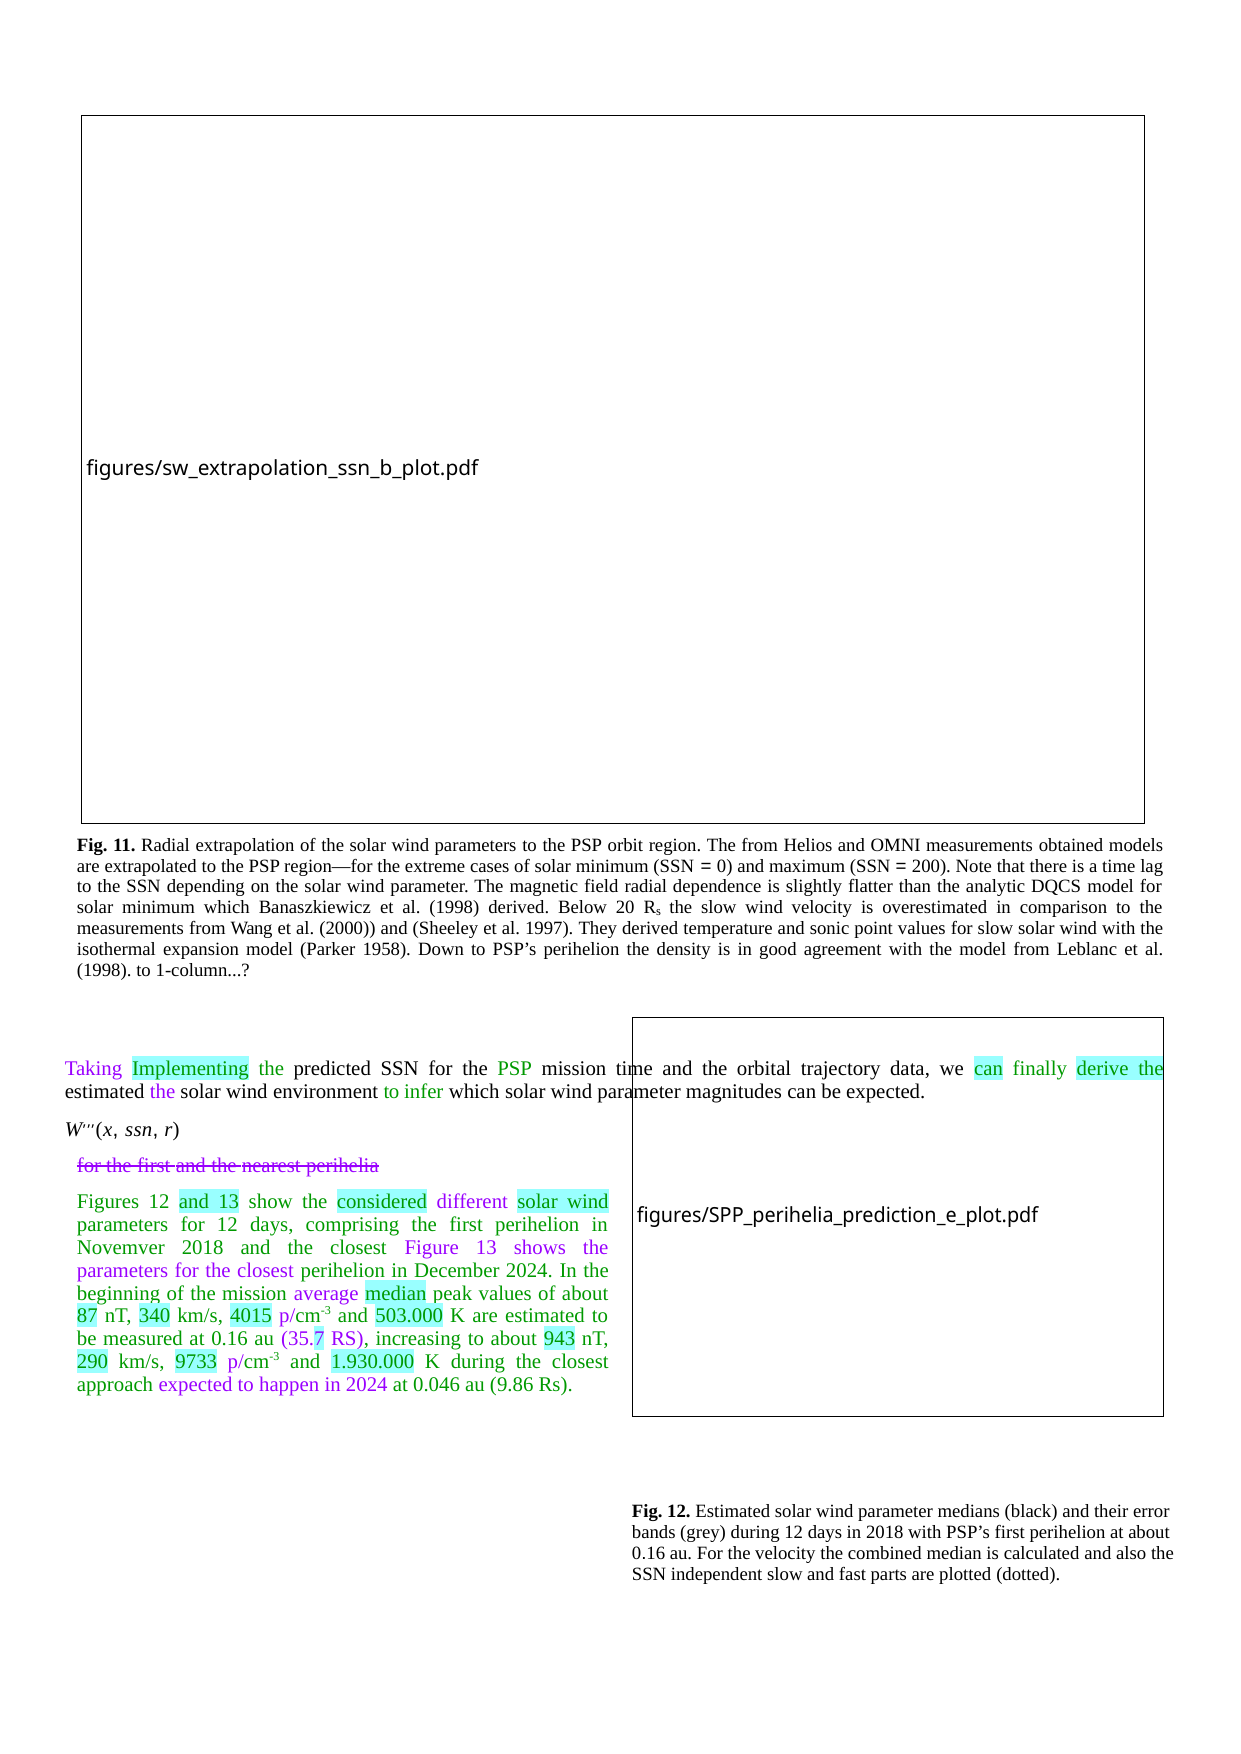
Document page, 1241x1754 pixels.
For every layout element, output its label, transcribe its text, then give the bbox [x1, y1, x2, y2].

text W,,,(x, ssn, r) [64, 1118, 632, 1141]
text figures/sw_extrapolation_ssn_b_plot.pdf [86, 453, 1144, 482]
text Taking Implementing the predicted SSN for the PSP mission time and the orbital trajectory data, we can finally derive the estimated the solar wind environment to infer which solar wind parameter magnitudes can be expected. [64, 1057, 632, 1103]
text figures/SPP_perihelia_prediction_e_plot.pdf [637, 1200, 1163, 1228]
text Taking Implementing the predicted SSN for the PSP mission time and the orbital trajectory data, we can finally derive the estimated the solar wind environment to infer which solar wind parameter magnitudes can be expected. [633, 1057, 1163, 1103]
text [633, 1118, 1163, 1141]
text Fig. 11. Radial extrapolation of the solar wind parameters to the PSP orbit region. The from Helios and OMNI measurements obtained models are extrapolated to the PSP region—for the extreme cases of solar minimum (SSN = 0) and maximum (SSN = 200). Note that there is a time lag to the SSN depending on the solar wind parameter. The magnetic field radial dependence is slightly flatter than the analytic DQCS model for solar minimum which Banaszkiewicz et al. (1998) derived. Below 20 Rs the slow wind velocity is overestimated in comparison to the measurements from Wang et al. (2000)) and (Sheeley et al. 1997). They derived temperature and sonic point values for slow solar wind with the isothermal expansion model (Parker 1958). Down to PSP’s perihelion the density is in good agreement with the model from Leblanc et al. (1998). to 1-column...? [77, 834, 1164, 980]
text for the first and the nearest perihelia [77, 1154, 608, 1177]
text Fig. 12. Estimated solar wind parameter medians (black) and their error bands (grey) during 12 days in 2018 with PSP’s first perihelion at about [632, 1501, 1173, 1543]
text Figures 12 and 13 show the considered different solar wind parameters for 12 days, comprising the first perihelion in Novemver 2018 and the closest Figure 13 shows the parameters for the closest perihelion in December 2024. In the beginning of the mission average median peak values of about 87 nT, 340 km/s, 4015 p/cm-3 and 503.000 K are estimated to be measured at 0.16 au (35.7 RS), increasing to about 943 nT, 290 km/s, 9733 p/cm-3 and 1.930.000 K during the closest approach expected to happen in 2024 at 0.046 au (9.86 Rs). [77, 1190, 608, 1396]
text 0.16 au. For the velocity the combined median is calculated and also the SSN independent slow and fast parts are plotted (dotted). [632, 1543, 1176, 1584]
